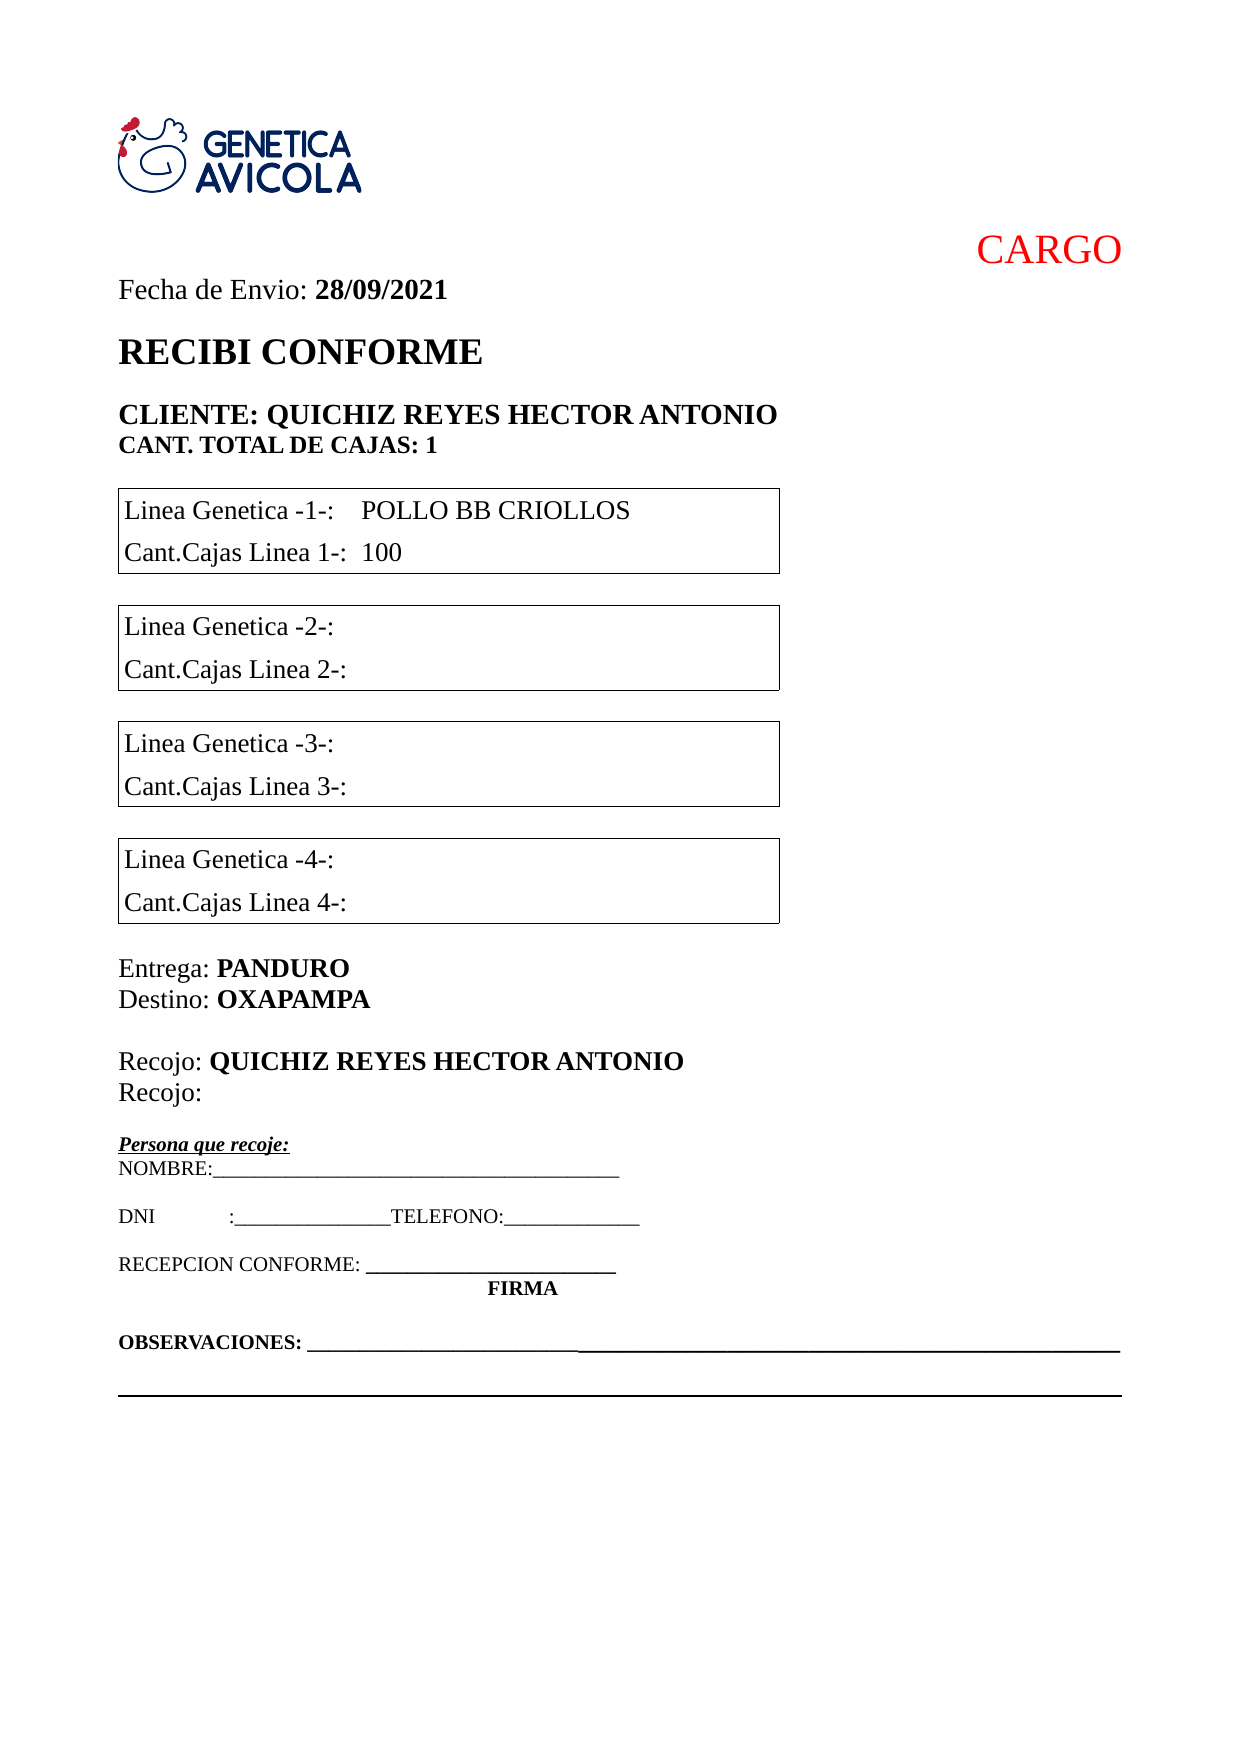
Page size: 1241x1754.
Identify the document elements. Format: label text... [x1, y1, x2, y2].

text CANT. TOTAL DE CAJAS: 1 [118, 431, 1122, 459]
table_cell [356, 606, 779, 647]
table_cell Cant.Cajas Linea 3-: [119, 764, 356, 806]
picture [117, 117, 362, 193]
table_cell [118, 574, 356, 604]
text NOMBRE:_______________________________________ [118, 1156, 1122, 1180]
text DNI :_______________TELEFONO:_____________ [118, 1204, 1122, 1228]
table_cell 100 [356, 531, 779, 573]
table_cell Cant.Cajas Linea 2-: [119, 647, 356, 690]
text Recojo: [118, 1076, 1122, 1108]
table_cell Cant.Cajas Linea 1-: [119, 531, 356, 573]
text Recojo: QUICHIZ REYES HECTOR ANTONIO [118, 1045, 1122, 1076]
table_cell [356, 722, 779, 764]
table_cell [356, 807, 779, 838]
table_cell [356, 647, 779, 690]
table_cell [118, 807, 356, 838]
table_cell [356, 880, 779, 923]
text Persona que recoje: [118, 1132, 1122, 1156]
table_cell [118, 691, 356, 721]
table_header Linea Genetica -1-: [119, 489, 356, 531]
text Fecha de Envio: 28/09/2021 [118, 272, 1122, 306]
text Destino: OXAPAMPA [118, 983, 1122, 1014]
table_cell [356, 839, 779, 880]
table_cell Linea Genetica -4-: [119, 839, 356, 880]
text Entrega: PANDURO [118, 952, 1122, 983]
text RECEPCION CONFORME: ________________________ [118, 1252, 1122, 1276]
table_cell [356, 764, 779, 806]
text OBSERVACIONES: __________________________________________________________________ [118, 1324, 1122, 1355]
text CLIENTE: QUICHIZ REYES HECTOR ANTONIO [118, 397, 1122, 431]
table_cell [356, 574, 779, 604]
text CARGO [118, 224, 1122, 272]
table_header POLLO BB CRIOLLOS [356, 489, 779, 531]
text FIRMA [118, 1276, 1122, 1300]
table_cell Linea Genetica -3-: [119, 722, 356, 764]
text RECIBI CONFORME [118, 330, 1122, 373]
table_cell [356, 691, 779, 721]
table_cell Linea Genetica -2-: [119, 606, 356, 647]
table_cell Cant.Cajas Linea 4-: [119, 880, 356, 923]
